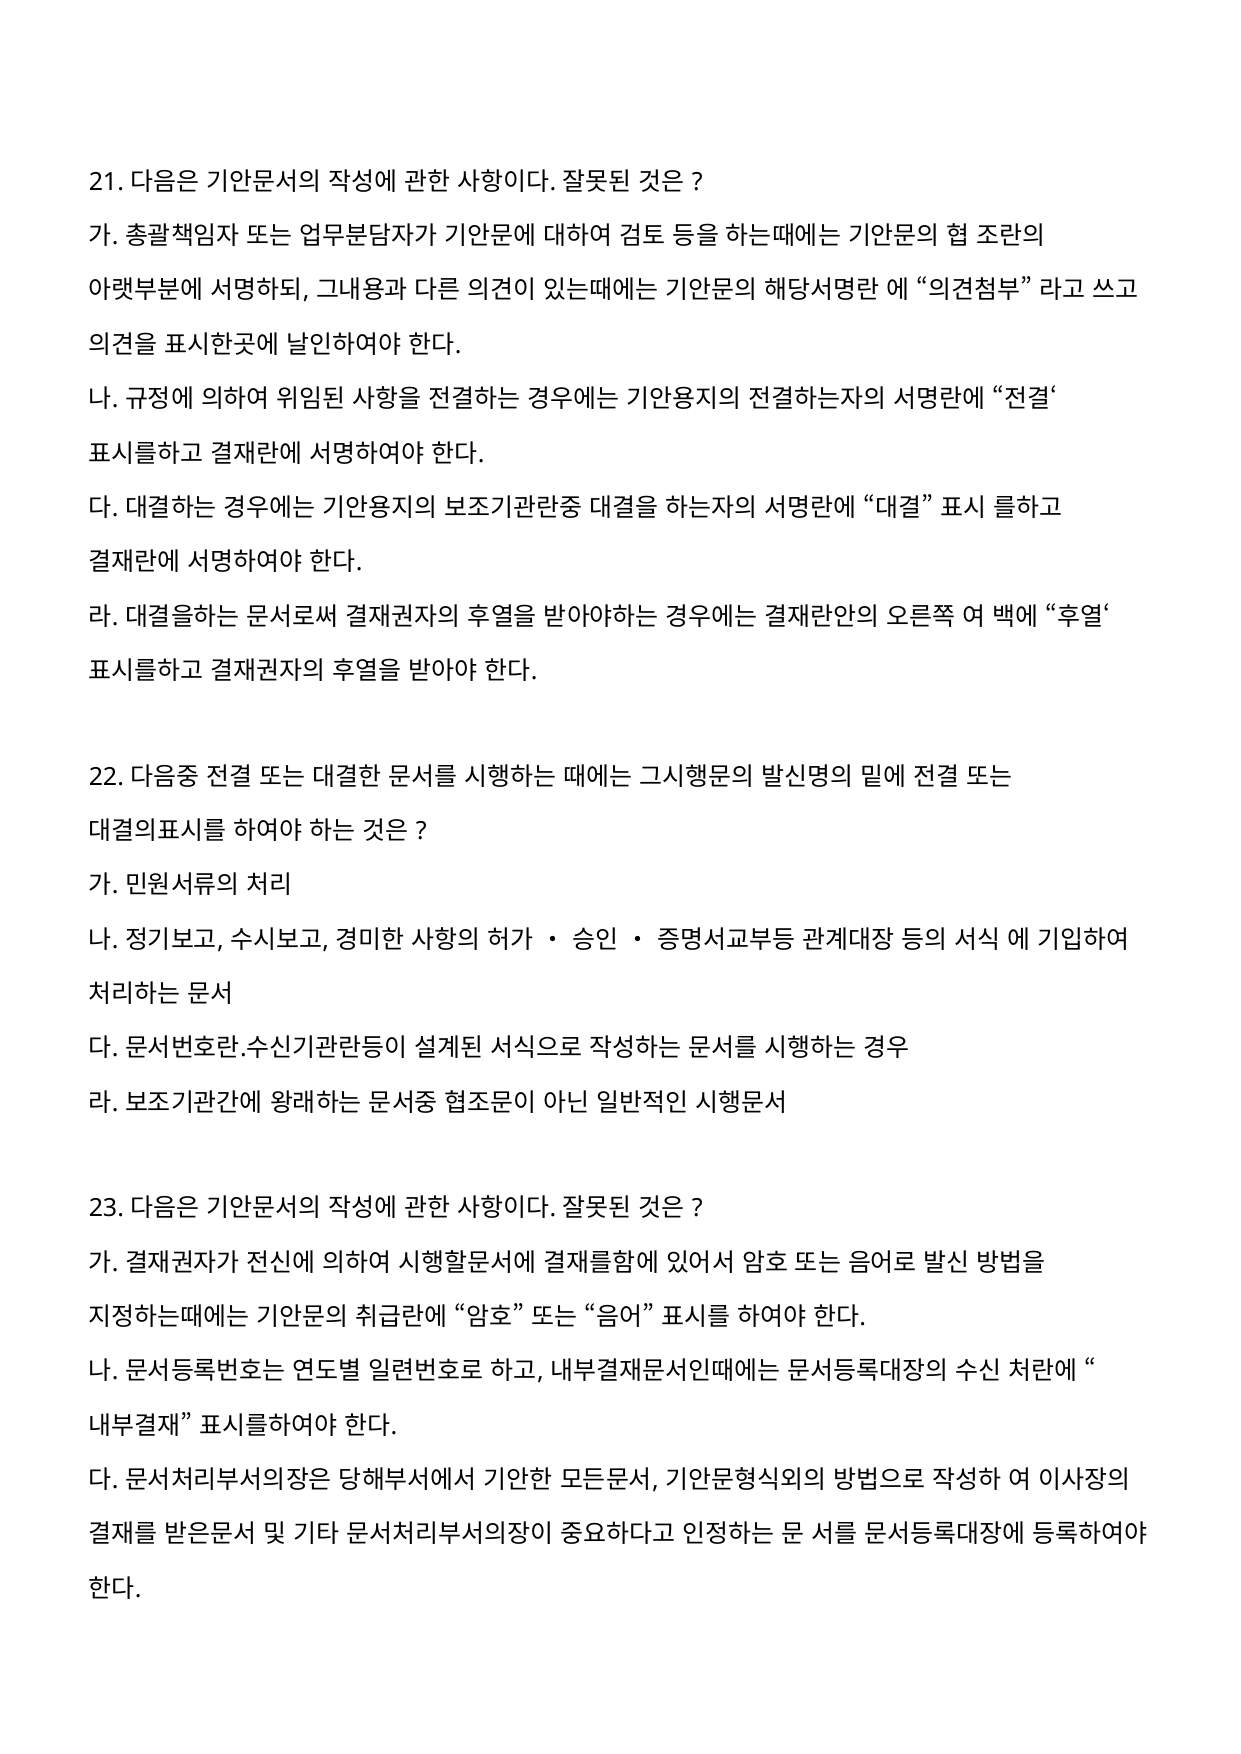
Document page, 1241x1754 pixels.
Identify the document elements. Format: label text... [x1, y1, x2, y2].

text 다. 문서번호란.수신기관란등이 설계된 서식으로 작성하는 문서를 시행하는 경우 [88, 1028, 1152, 1064]
text 가. 결재권자가 전신에 의하여 시행할문서에 결재를함에 있어서 암호 또는 음어로 발신 방법을 지정하는때에는 기안문의 취급란에 “암호” 또는 “음어” 표시를 하여야 한다. [88, 1242, 1152, 1333]
text 다. 문서처리부서의장은 당해부서에서 기안한 모든문서, 기안문형식외의 방법으로 작성하 여 이사장의 결재를 받은문서 및 기타 문서처리부서의장이 중요하다고 인정하는 문 서를 문서등록대장에 등록하여야 한다. [88, 1459, 1152, 1604]
text 가. 총괄책임자 또는 업무분담자가 기안문에 대하여 검토 등을 하는때에는 기안문의 협 조란의 아랫부분에 서명하되, 그내용과 다른 의견이 있는때에는 기안문의 해당서명란 에 “의견첨부” 라고 쓰고 의견을 표시한곳에 날인하여야 한다. [88, 216, 1152, 361]
text 다. 대결하는 경우에는 기안용지의 보조기관란중 대결을 하는자의 서명란에 “대결” 표시 를하고 결재란에 서명하여야 한다. [88, 487, 1152, 578]
text 나. 규정에 의하여 위임된 사항을 전결하는 경우에는 기안용지의 전결하는자의 서명란에 “전결‘ 표시를하고 결재란에 서명하여야 한다. [88, 379, 1152, 469]
text 나. 정기보고, 수시보고, 경미한 사항의 허가 ‧ 승인 ‧ 증명서교부등 관계대장 등의 서식 에 기입하여 처리하는 문서 [88, 919, 1152, 1010]
text 22. 다음중 전결 또는 대결한 문서를 시행하는 때에는 그시행문의 발신명의 밑에 전결 또는 대결의표시를 하여야 하는 것은 ? [88, 756, 1152, 847]
text 라. 대결을하는 문서로써 결재권자의 후열을 받아야하는 경우에는 결재란안의 오른쪽 여 백에 “후열‘ 표시를하고 결재권자의 후열을 받아야 한다. [88, 596, 1152, 687]
text 나. 문서등록번호는 연도별 일련번호로 하고, 내부결재문서인때에는 문서등록대장의 수신 처란에 “내부결재” 표시를하여야 한다. [88, 1351, 1152, 1441]
text 21. 다음은 기안문서의 작성에 관한 사항이다. 잘못된 것은 ? [88, 161, 1152, 197]
text 라. 보조기관간에 왕래하는 문서중 협조문이 아닌 일반적인 시행문서 [88, 1082, 1152, 1118]
text 23. 다음은 기안문서의 작성에 관한 사항이다. 잘못된 것은 ? [88, 1188, 1152, 1224]
text 가. 민원서류의 처리 [88, 865, 1152, 901]
